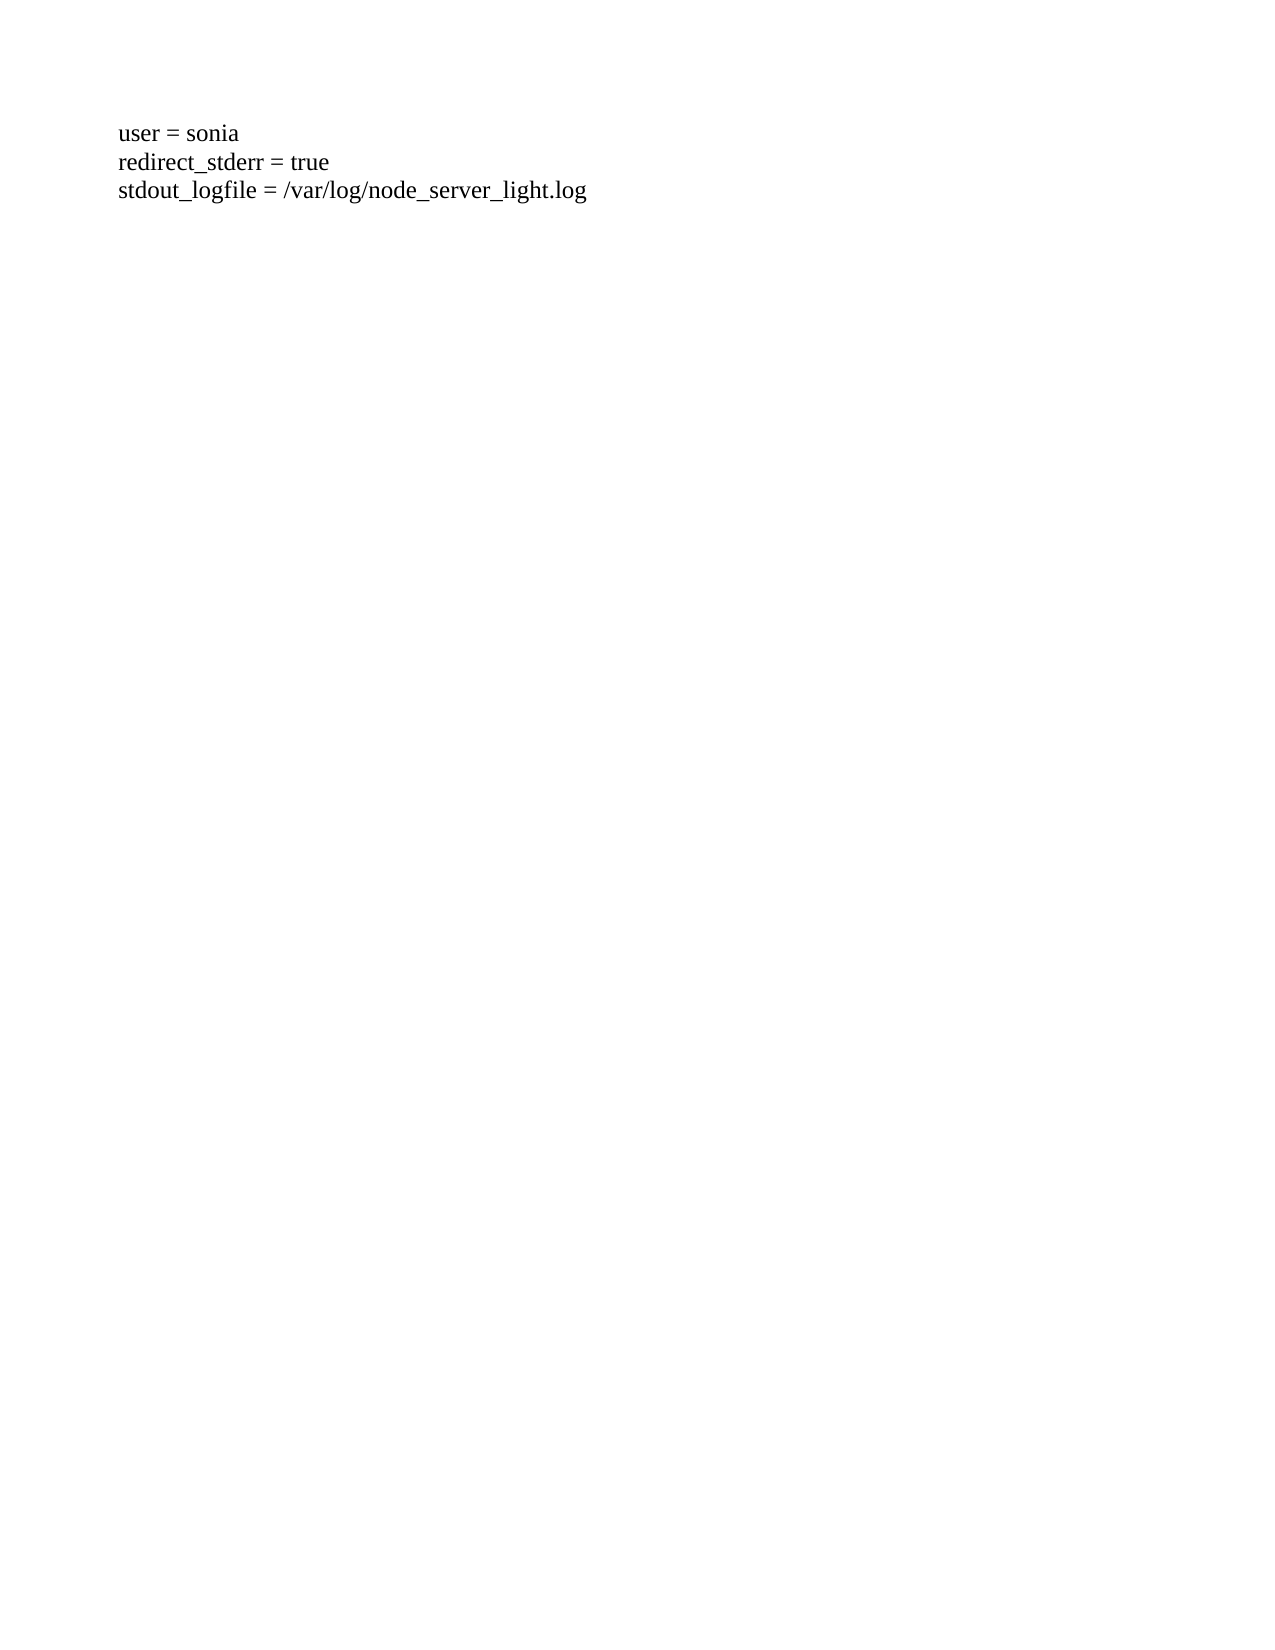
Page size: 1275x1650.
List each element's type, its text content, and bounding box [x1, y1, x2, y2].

text user = sonia [118, 118, 1157, 147]
text stdout_logfile = /var/log/node_server_light.log [118, 176, 1157, 204]
text redirect_stderr = true [118, 147, 1157, 176]
